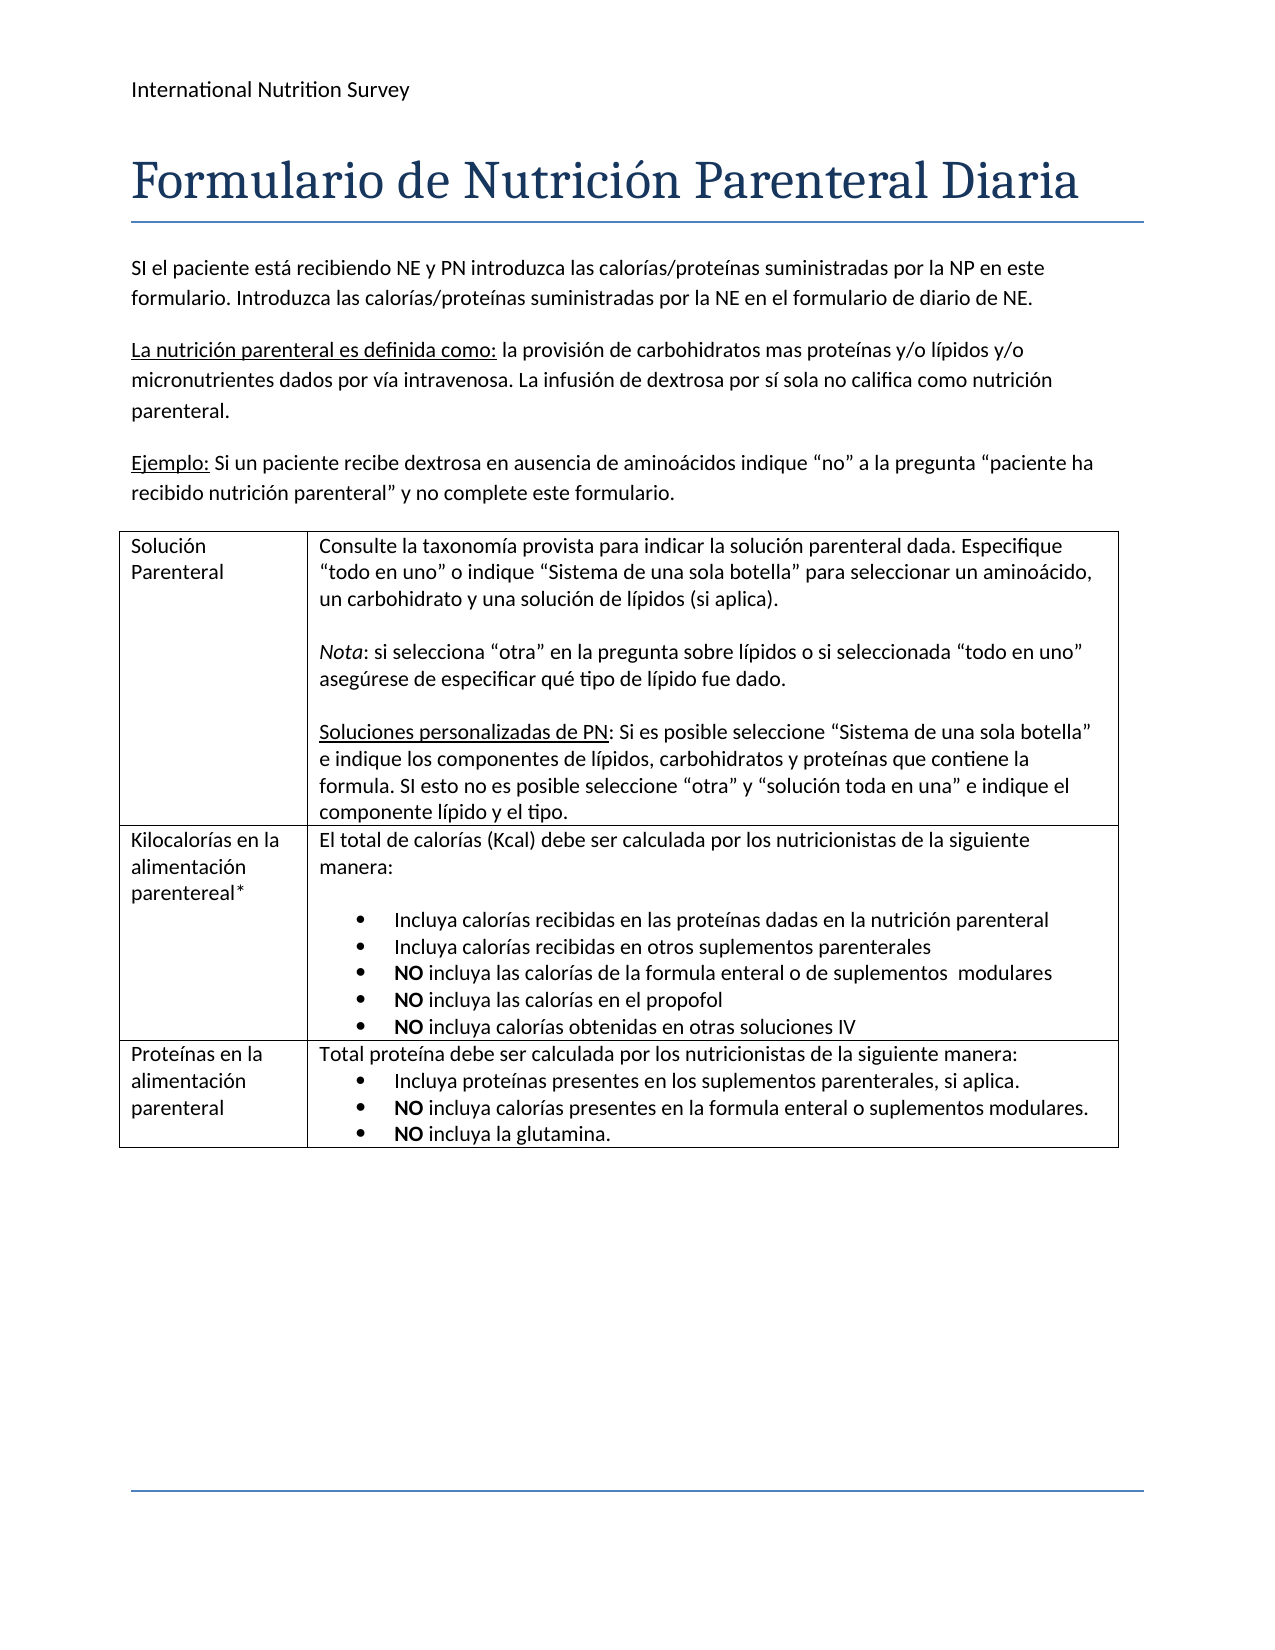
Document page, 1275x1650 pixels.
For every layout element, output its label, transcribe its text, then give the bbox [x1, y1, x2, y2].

text SI el paciente está recibiendo NE y PN introduzca las calorías/proteínas suministradas por la NP en este formulario. Introduzca las calorías/proteínas suministradas por la NE en el formulario de diario de NE. [131, 254, 1144, 311]
table_cell Total proteína debe ser calculada por los nutricionistas de la siguiente manera: Incluya proteínas presentes en los suplementos parenterales, si aplica. NO incluya calorías presentes en la formula enteral o suplementos modulares. NO incluya la glutamina. [308, 1041, 1118, 1147]
text Ejemplo: Si un paciente recibe dextrosa en ausencia de aminoácidos indique “no” a la pregunta “paciente ha recibido nutrición parenteral” y no complete este formulario. [131, 449, 1144, 506]
text La nutrición parenteral es definida como: la provisión de carbohidratos mas proteínas y/o lípidos y/o micronutrientes dados por vía intravenosa. La infusión de dextrosa por sí sola no califica como nutrición parenteral. [131, 336, 1144, 424]
subtitle Formulario de Nutrición Parenteral Diaria [131, 150, 1144, 221]
table_header Solución Parenteral [120, 532, 307, 825]
table_cell El total de calorías (Kcal) debe ser calculada por los nutricionistas de la siguiente manera: Incluya calorías recibidas en las proteínas dadas en la nutrición parenteral Incluya calorías recibidas en otros suplementos parenterales NO incluya las calorías de la formula enteral o de suplementos modulares NO incluya las calorías en el propofol NO incluya calorías obtenidas en otras soluciones IV [308, 826, 1118, 1039]
table_cell Proteínas en la alimentación parenteral [120, 1041, 307, 1147]
table_cell Kilocalorías en la alimentación parentereal* [120, 826, 307, 1039]
table_header Consulte la taxonomía provista para indicar la solución parenteral dada. Especifique “todo en uno” o indique “Sistema de una sola botella” para seleccionar un aminoácido, un carbohidrato y una solución de lípidos (si aplica). Nota: si selecciona “otra” en la pregunta sobre lípidos o si seleccionada “todo en uno” asegúrese de especificar qué tipo de lípido fue dado. Soluciones personalizadas de PN: Si es posible seleccione “Sistema de una sola botella” e indique los componentes de lípidos, carbohidratos y proteínas que contiene la formula. SI esto no es posible seleccione “otra” y “solución toda en una” e indique el componente lípido y el tipo. [308, 532, 1118, 825]
